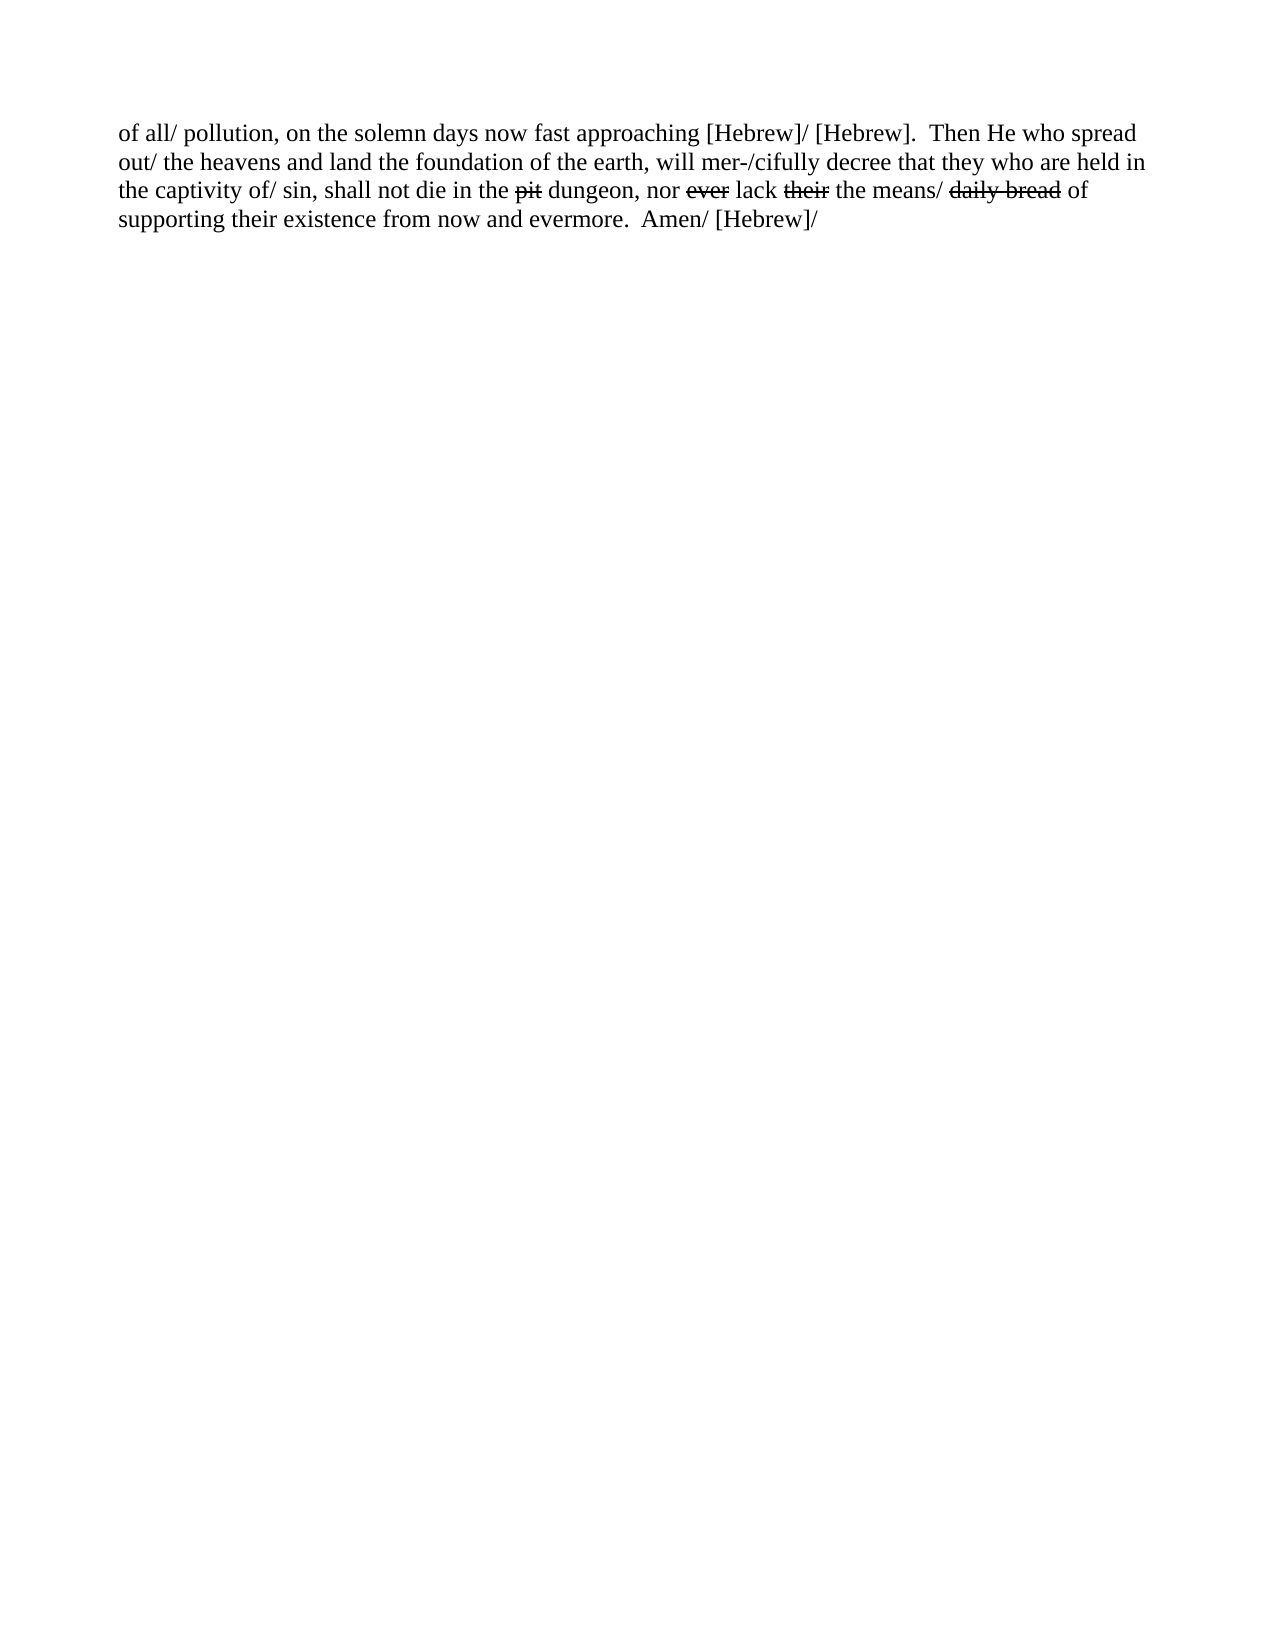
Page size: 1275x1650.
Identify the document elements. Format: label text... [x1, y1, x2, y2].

text of all/ pollution, on the solemn days now fast approaching [Hebrew]/ [Hebrew]. Then He who spread out/ the heavens and land the foundation of the earth, will mer-/cifully decree that they who are held in the captivity of/ sin, shall not die in the pit dungeon, nor ever lack their the means/ daily bread of supporting their existence from now and evermore. Amen/ [Hebrew]/ [118, 118, 1157, 233]
